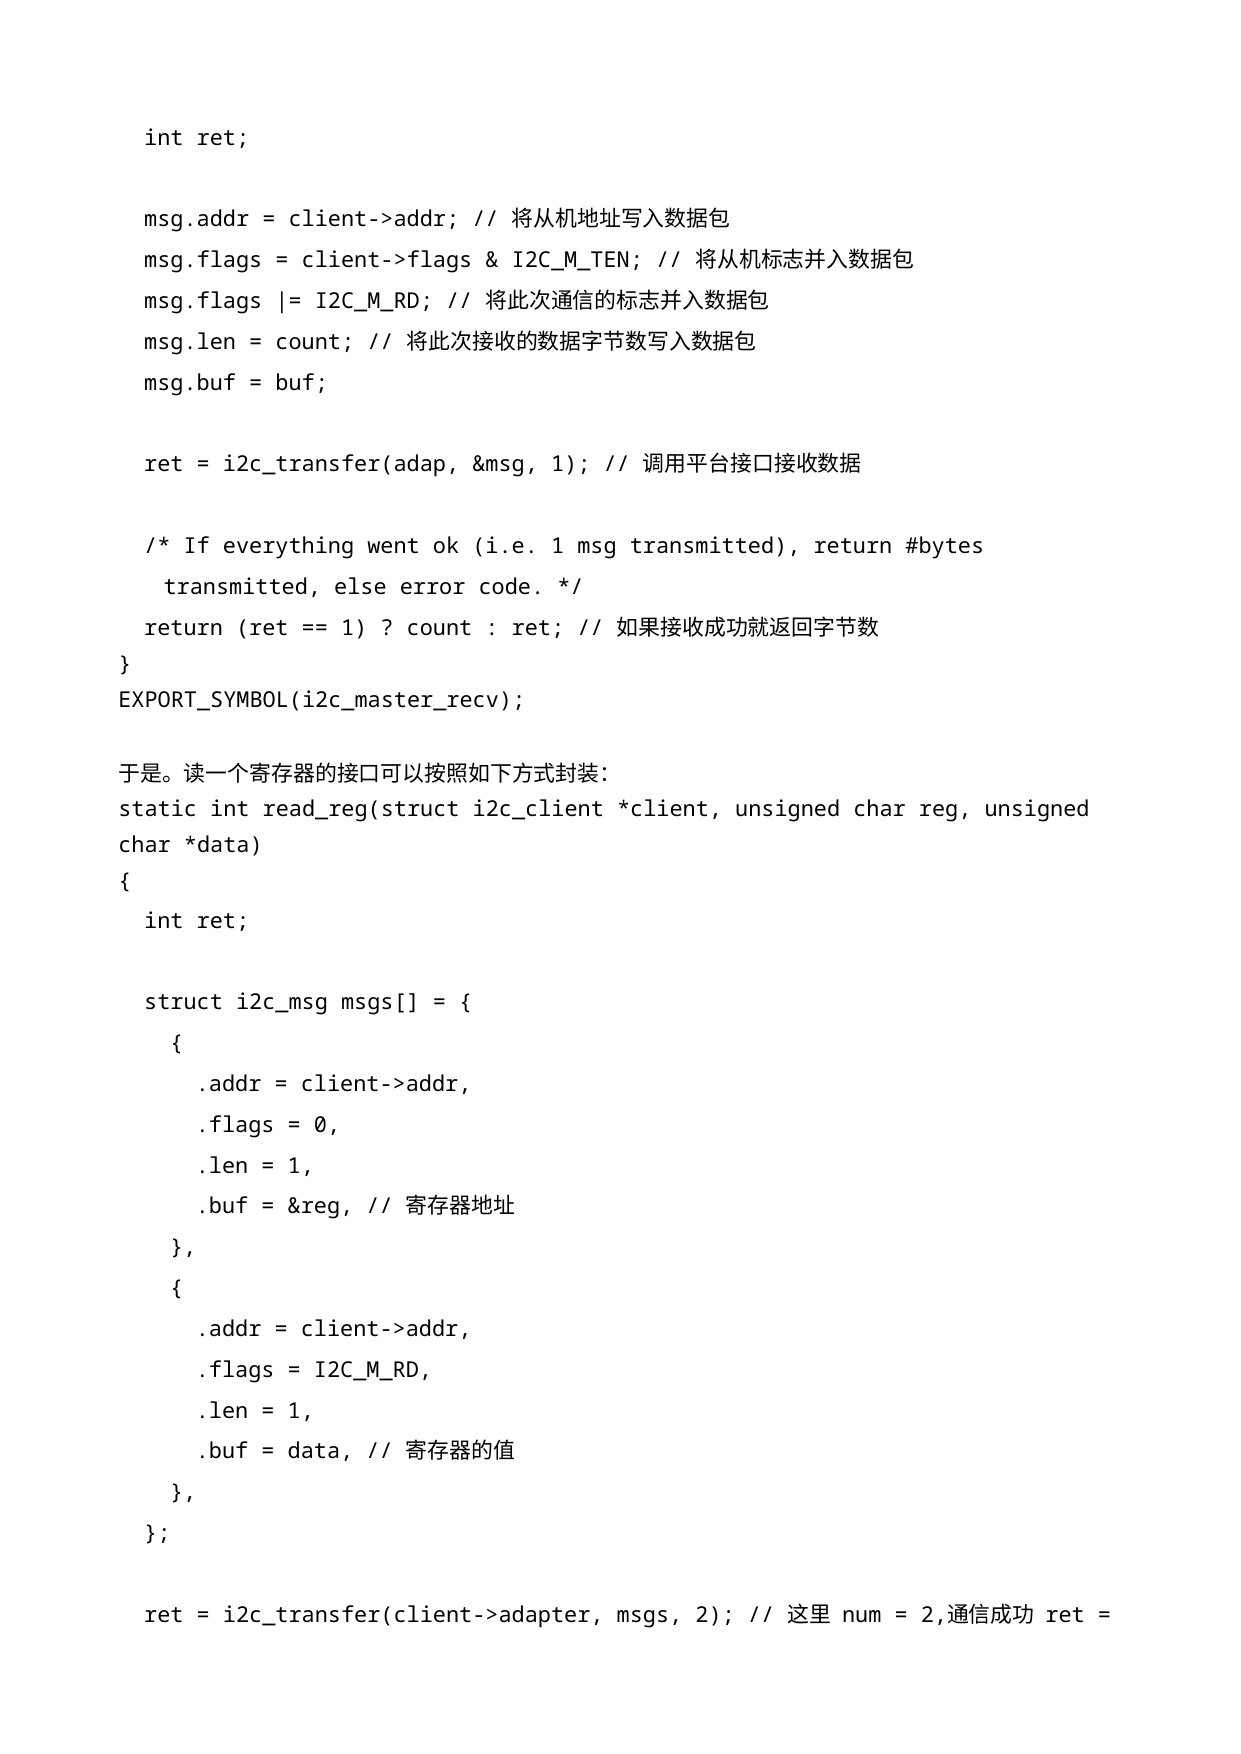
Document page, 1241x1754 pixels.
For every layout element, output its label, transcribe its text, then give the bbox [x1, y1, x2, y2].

text int ret; msg.addr = client->addr; // 将从机地址写入数据包 msg.flags = client->flags & I2C_M_TEN; // 将从机标志并入数据包 msg.flags |= I2C_M_RD; // 将此次通信的标志并入数据包 msg.len = count; // 将此次接收的数据字节数写入数据包 msg.buf = buf; ret = i2c_transfer(adap, &msg, 1); // 调用平台接口接收数据 /* If everything went ok (i.e. 1 msg transmitted), return #bytes transmitted, else error code. */ return (ret == 1) ? count : ret; // 如果接收成功就返回字节数 } EXPORT_SYMBOL(i2c_master_recv); 于是。读一个寄存器的接口可以按照如下方式封装： static int read_reg(struct i2c_client *client, unsigned char reg, unsigned char *data) { int ret; struct i2c_msg msgs[] = { { .addr = client->addr, .flags = 0, .len = 1, .buf = &reg, // 寄存器地址 }, { .addr = client->addr, .flags = I2C_M_RD, .len = 1, .buf = data, // 寄存器的值 }, }; ret = i2c_transfer(client->adapter, msgs, 2); // 这里 num = 2,通信成功 ret = [118, 118, 1122, 1629]
